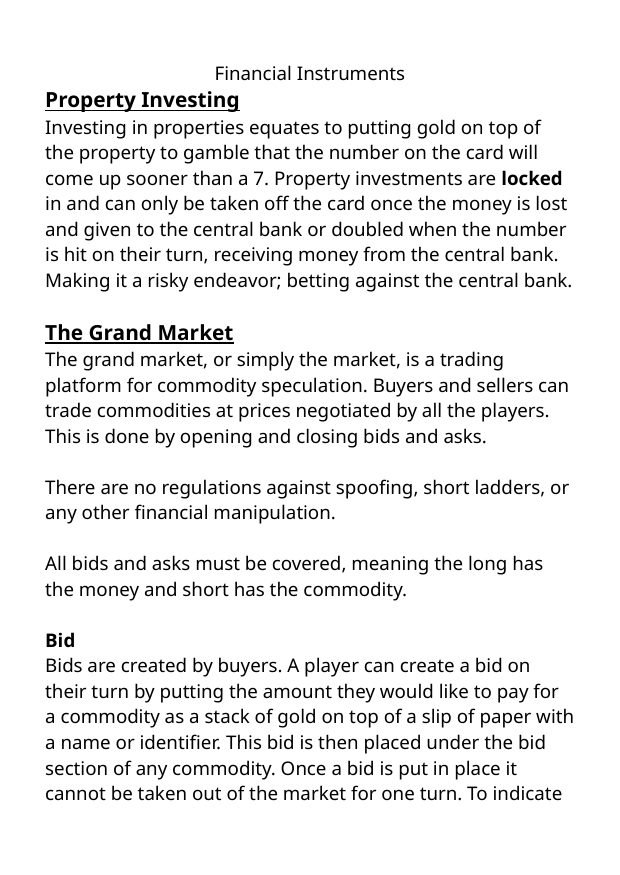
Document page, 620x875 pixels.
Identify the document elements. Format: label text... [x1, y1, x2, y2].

text The grand market, or simply the market, is a trading platform for commodity speculation. Buyers and sellers can trade commodities at prices negotiated by all the players. This is done by opening and closing bids and asks. [45, 347, 574, 449]
text Bids are created by buyers. A player can create a bid on their turn by putting the amount they would like to pay for a commodity as a stack of gold on top of a slip of paper with a name or identifier. This bid is then placed under the bid section of any commodity. Once a bid is put in place it cannot be taken out of the market for one turn. To indicate [45, 653, 574, 806]
text Making it a risky endeavor; betting against the central bank. [45, 267, 574, 293]
text All bids and asks must be covered, meaning the long has the money and short has the commodity. [45, 551, 574, 602]
text Financial Instruments [45, 60, 574, 86]
text Bid [45, 627, 574, 653]
text Property Investing [45, 86, 574, 114]
text Investing in properties equates to putting gold on top of the property to gamble that the number on the card will come up sooner than a 7. Property investments are locked in and can only be taken off the card once the money is lost and given to the central bank or doubled when the number is hit on their turn, receiving money from the central bank. [45, 114, 574, 267]
text There are no regulations against spoofing, short ladders, or any other financial manipulation. [45, 474, 574, 525]
text The Grand Market [45, 318, 574, 347]
